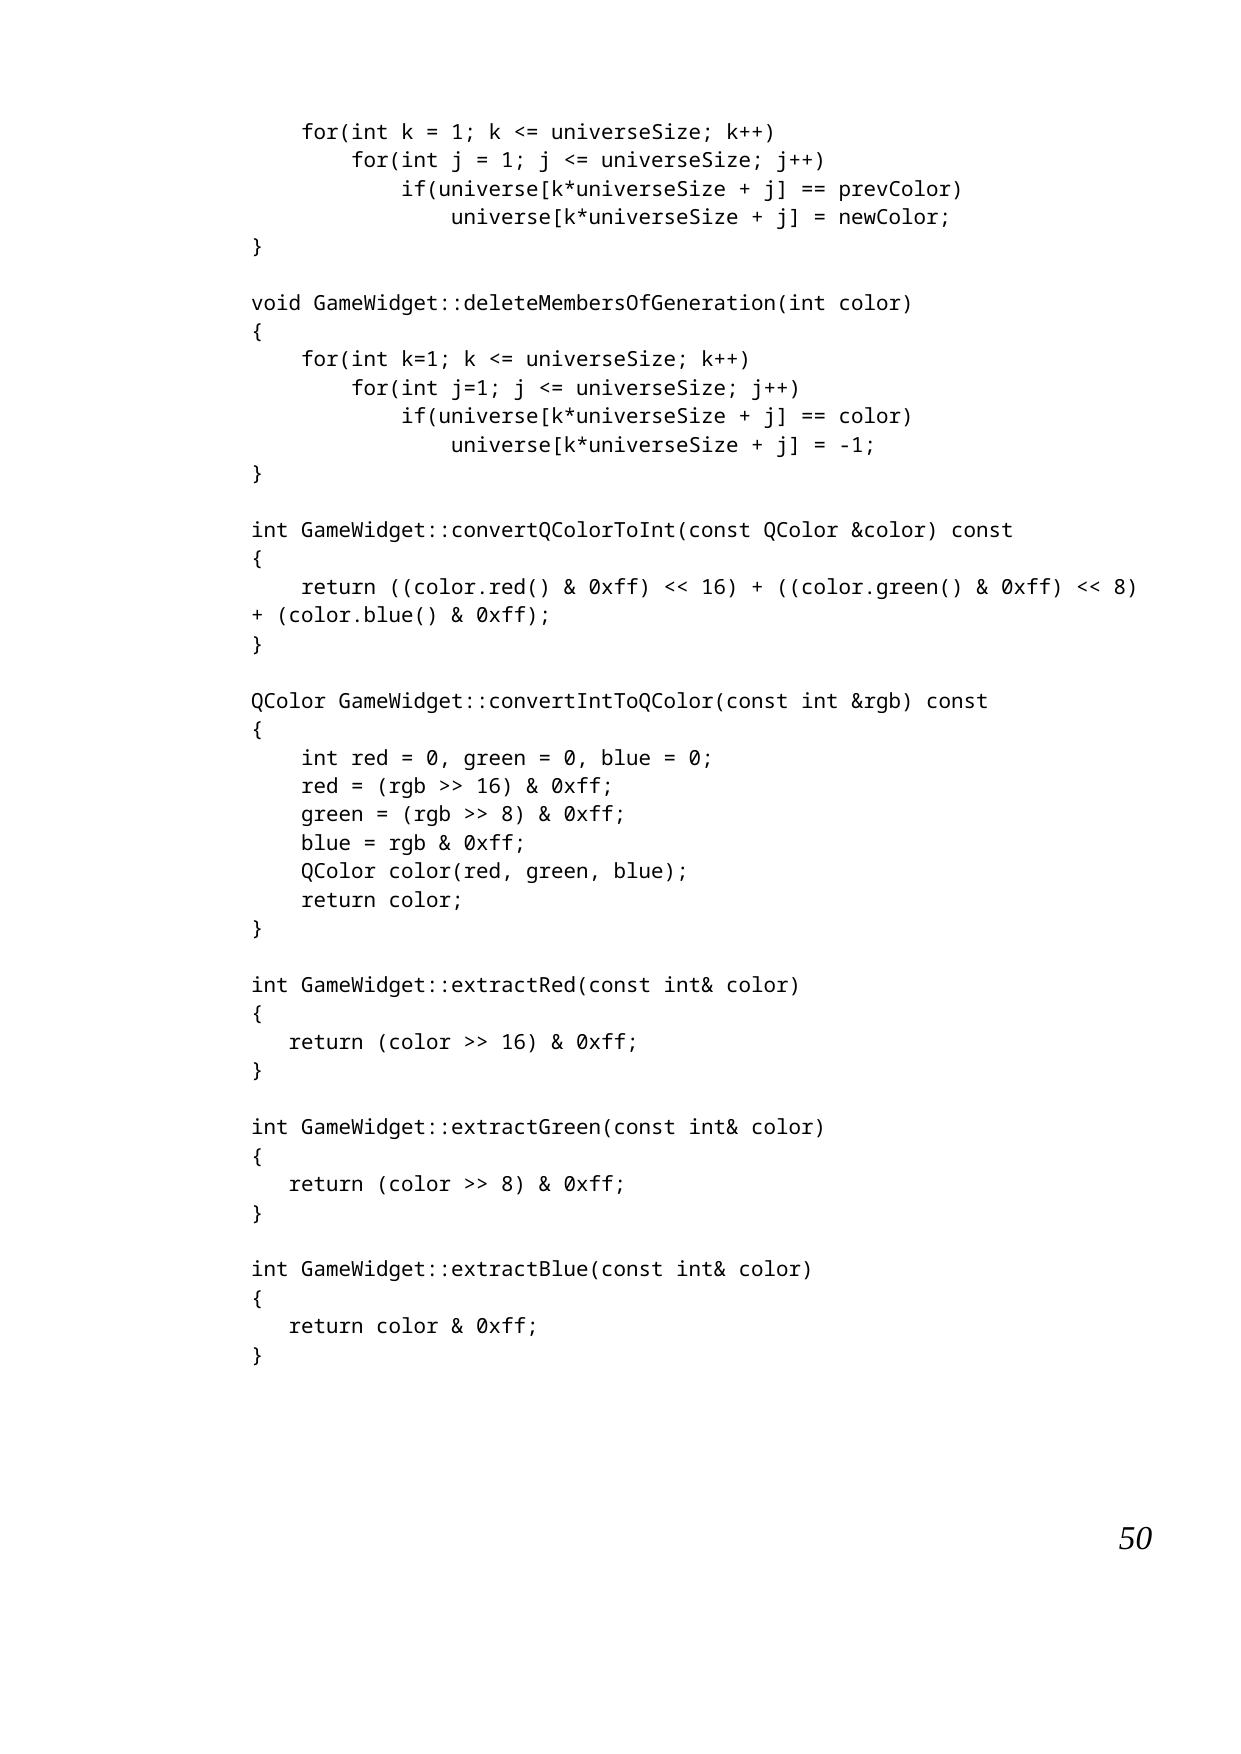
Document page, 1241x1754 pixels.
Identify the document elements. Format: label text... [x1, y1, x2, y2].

text for(int j=1; j <= universeSize; j++) [251, 373, 1152, 401]
text for(int k=1; k <= universeSize; k++) [251, 344, 1152, 373]
text return (color >> 8) & 0xff; [251, 1169, 1152, 1198]
text blue = rgb & 0xff; [251, 828, 1152, 856]
text return color & 0xff; [251, 1311, 1152, 1340]
text universe[k*universeSize + j] = newColor; [251, 202, 1152, 231]
text int GameWidget::convertQColorToInt(const QColor &color) const [251, 515, 1152, 543]
text { [251, 316, 1152, 344]
text { [251, 1283, 1152, 1311]
text } [251, 913, 1152, 942]
text int GameWidget::extractGreen(const int& color) [251, 1112, 1152, 1141]
text red = (rgb >> 16) & 0xff; [251, 771, 1152, 799]
text for(int k = 1; k <= universeSize; k++) [251, 117, 1152, 145]
text QColor color(red, green, blue); [251, 856, 1152, 885]
text } [251, 1340, 1152, 1368]
text } [251, 1055, 1152, 1084]
text } [251, 1198, 1152, 1226]
text int GameWidget::extractBlue(const int& color) [251, 1254, 1152, 1283]
text void GameWidget::deleteMembersOfGeneration(int color) [251, 288, 1152, 316]
text green = (rgb >> 8) & 0xff; [251, 799, 1152, 828]
text for(int j = 1; j <= universeSize; j++) [251, 145, 1152, 174]
text int red = 0, green = 0, blue = 0; [251, 743, 1152, 771]
text QColor GameWidget::convertIntToQColor(const int &rgb) const [251, 686, 1152, 714]
text { [251, 714, 1152, 743]
text if(universe[k*universeSize + j] == color) [251, 401, 1152, 430]
text return color; [251, 885, 1152, 913]
text } [251, 231, 1152, 259]
text } [251, 629, 1152, 657]
text if(universe[k*universeSize + j] == prevColor) [251, 174, 1152, 202]
text } [251, 458, 1152, 487]
text { [251, 1141, 1152, 1169]
text { [251, 998, 1152, 1027]
text universe[k*universeSize + j] = -1; [251, 430, 1152, 458]
text return ((color.red() & 0xff) << 16) + ((color.green() & 0xff) << 8) + (color.blue() & 0xff); [251, 572, 1152, 629]
text { [251, 543, 1152, 572]
text return (color >> 16) & 0xff; [251, 1027, 1152, 1055]
text int GameWidget::extractRed(const int& color) [251, 970, 1152, 998]
